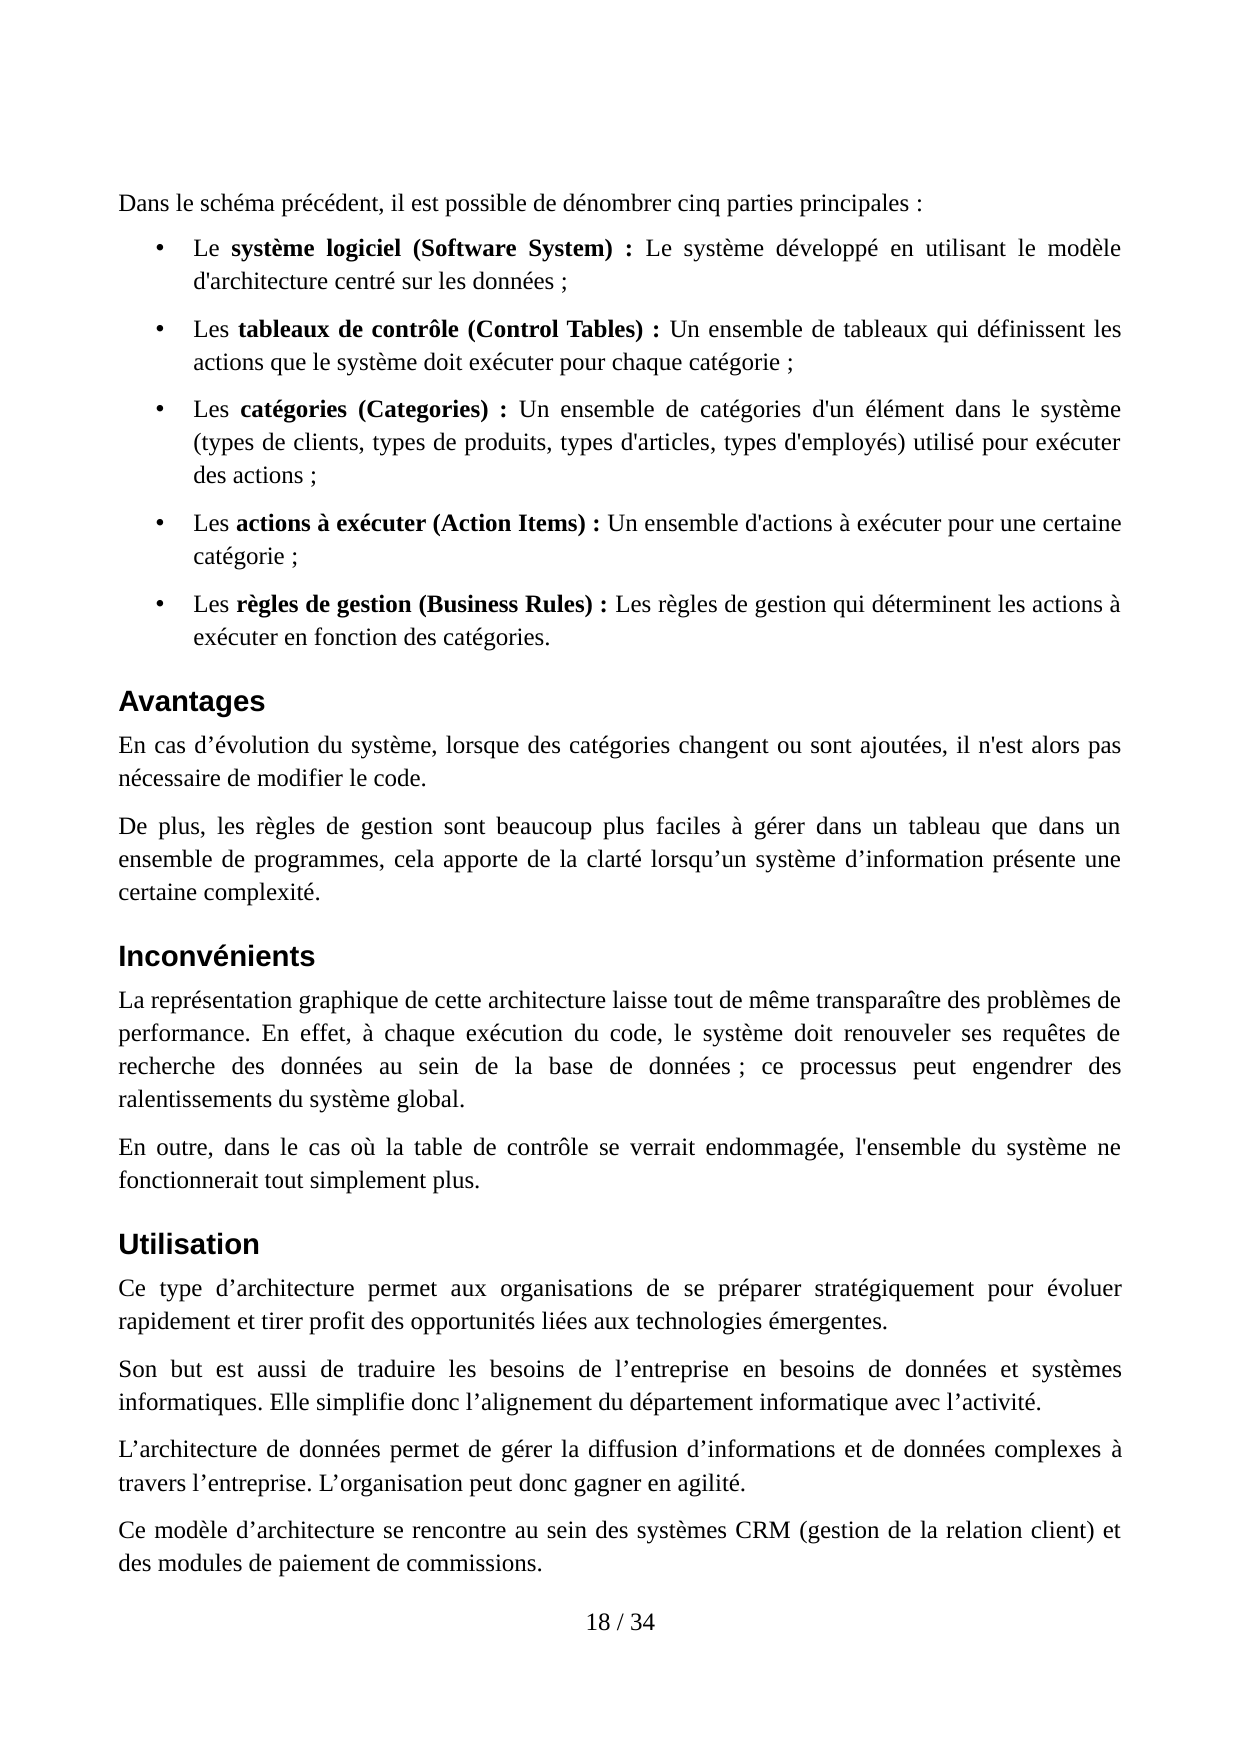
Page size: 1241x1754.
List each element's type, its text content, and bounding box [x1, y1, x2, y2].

subtitle Avantages [118, 684, 1122, 718]
text Ce type d’architecture permet aux organisations de se préparer stratégiquement pour évoluer rapidement et tirer profit des opportunités liées aux technologies émergentes. [118, 1273, 1122, 1335]
list Les règles de gestion (Business Rules) : Les règles de gestion qui déterminent les actions à exécuter en fonction des catégories. [156, 589, 1122, 650]
list Les catégories (Categories) : Un ensemble de catégories d'un élément dans le système (types de clients, types de produits, types d'articles, types d'employés) utilisé pour exécuter des actions ; [156, 394, 1122, 489]
text La représentation graphique de cette architecture laisse tout de même transparaître des problèmes de performance. En effet, à chaque exécution du code, le système doit renouveler ses requêtes de recherche des données au sein de la base de données ; ce processus peut engendrer des ralentissements du système global. [118, 985, 1122, 1113]
text De plus, les règles de gestion sont beaucoup plus faciles à gérer dans un tableau que dans un ensemble de programmes, cela apporte de la clarté lorsqu’un système d’information présente une certaine complexité. [118, 811, 1122, 906]
text Dans le schéma précédent, il est possible de dénombrer cinq parties principales : [118, 188, 1122, 217]
subtitle Inconvénients [118, 939, 1122, 973]
text Son but est aussi de traduire les besoins de l’entreprise en besoins de données et systèmes informatiques. Elle simplifie donc l’alignement du département informatique avec l’activité. [118, 1354, 1122, 1416]
text Ce modèle d’architecture se rencontre au sein des systèmes CRM (gestion de la relation client) et des modules de paiement de commissions. [118, 1515, 1122, 1577]
subtitle Utilisation [118, 1227, 1122, 1261]
text En cas d’évolution du système, lorsque des catégories changent ou sont ajoutées, il n'est alors pas nécessaire de modifier le code. [118, 730, 1122, 792]
list Les tableaux de contrôle (Control Tables) : Un ensemble de tableaux qui définissent les actions que le système doit exécuter pour chaque catégorie ; [156, 314, 1122, 376]
text En outre, dans le cas où la table de contrôle se verrait endommagée, l'ensemble du système ne fonctionnerait tout simplement plus. [118, 1132, 1122, 1194]
text L’architecture de données permet de gérer la diffusion d’informations et de données complexes à travers l’entreprise. L’organisation peut donc gagner en agilité. [118, 1434, 1122, 1496]
list Les actions à exécuter (Action Items) : Un ensemble d'actions à exécuter pour une certaine catégorie ; [156, 508, 1122, 570]
list Le système logiciel (Software System) : Le système développé en utilisant le modèle d'architecture centré sur les données ; [156, 233, 1122, 295]
